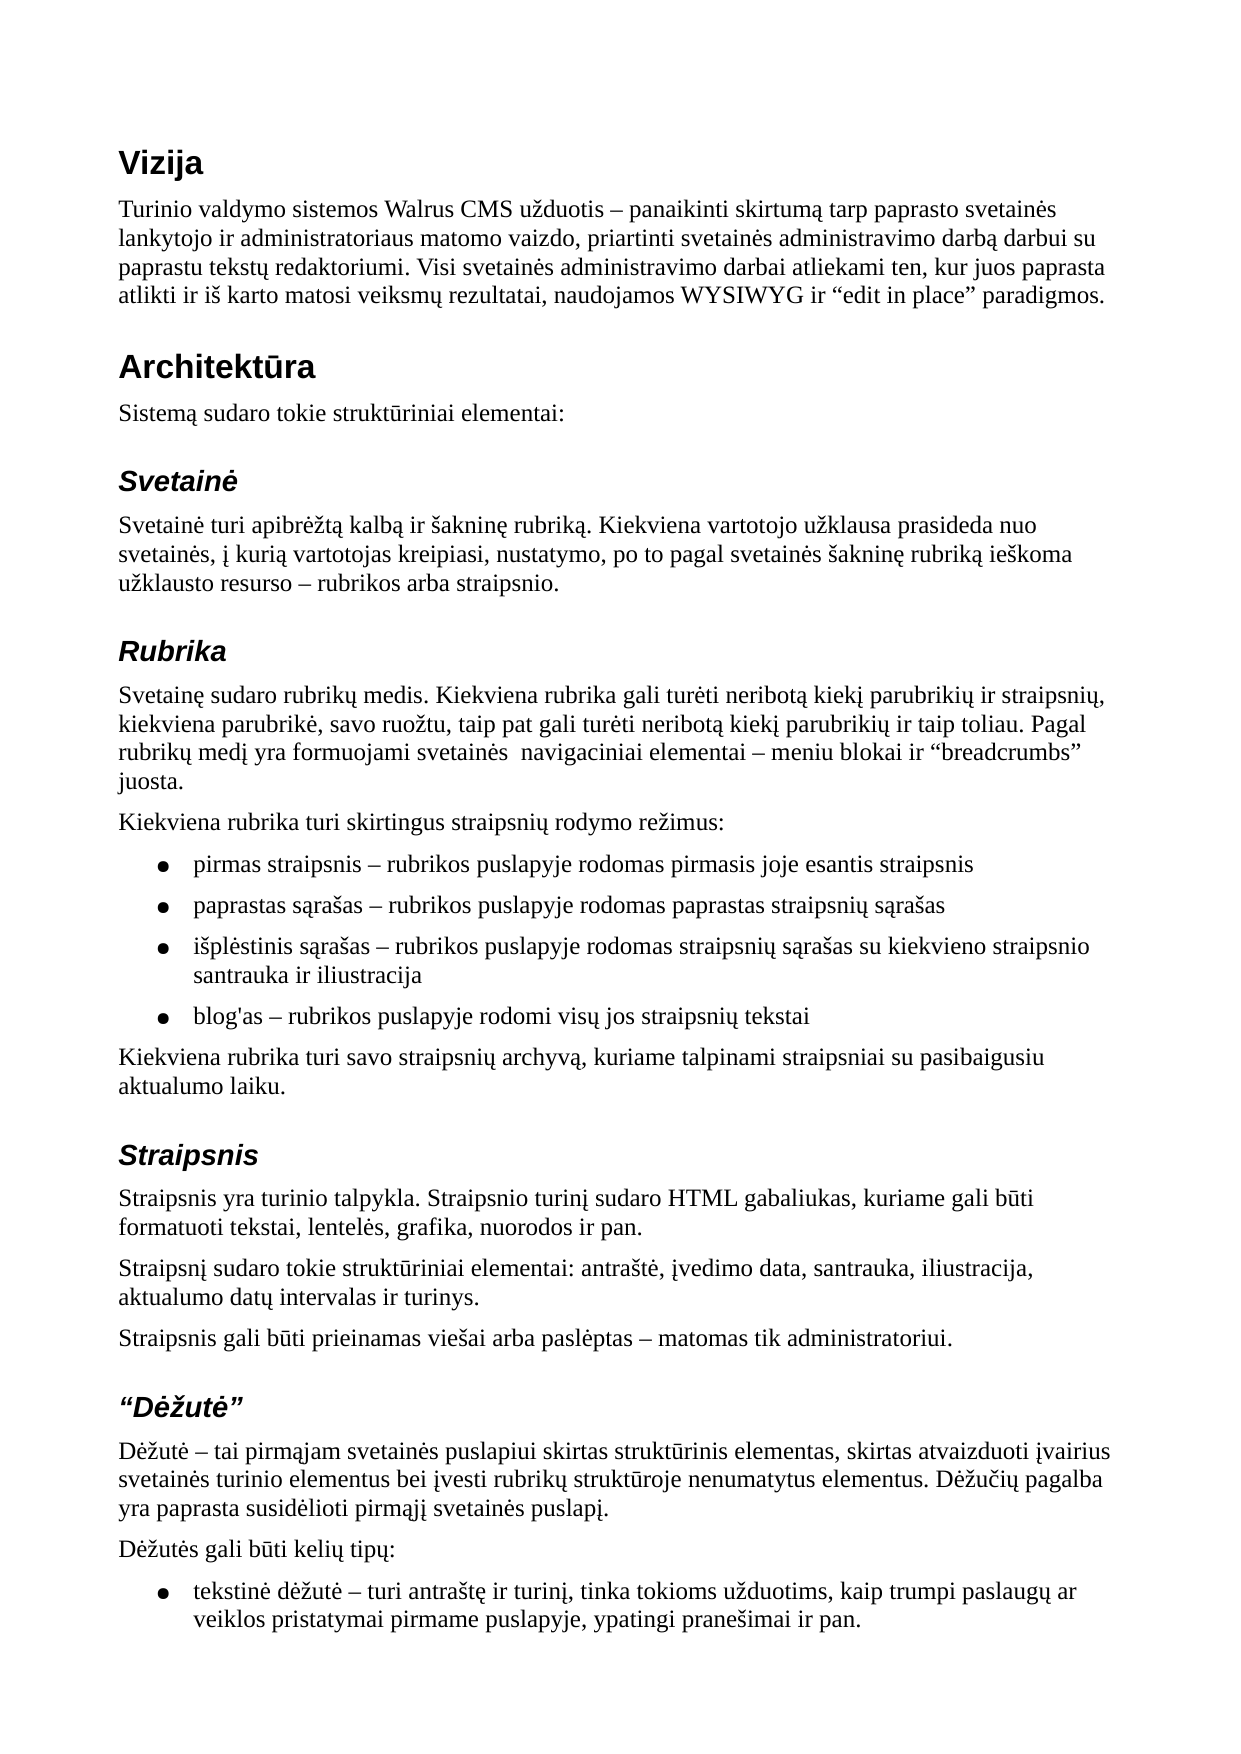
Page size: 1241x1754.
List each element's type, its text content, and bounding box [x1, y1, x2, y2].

text Straipsnis gali būti prieinamas viešai arba paslėptas – matomas tik administratoriui. [118, 1323, 1122, 1352]
text Straipsnį sudaro tokie struktūriniai elementai: antraštė, įvedimo data, santrauka, iliustracija, aktualumo datų intervalas ir turinys. [118, 1253, 1122, 1311]
text Straipsnis yra turinio talpykla. Straipsnio turinį sudaro HTML gabaliukas, kuriame gali būti formatuoti tekstai, lentelės, grafika, nuorodos ir pan. [118, 1183, 1122, 1241]
text Kiekviena rubrika turi savo straipsnių archyvą, kuriame talpinami straipsniai su pasibaigusiu aktualumo laiku. [118, 1042, 1122, 1100]
text Dėžutės gali būti kelių tipų: [118, 1534, 1122, 1563]
list tekstinė dėžutė – turi antraštę ir turinį, tinka tokioms užduotims, kaip trumpi paslaugų ar veiklos pristatymai pirmame puslapyje, ypatingi pranešimai ir pan. [156, 1576, 1122, 1633]
subtitle Svetainė [118, 464, 1122, 498]
text Turinio valdymo sistemos Walrus CMS užduotis – panaikinti skirtumą tarp paprasto svetainės lankytojo ir administratoriaus matomo vaizdo, priartinti svetainės administravimo darbą darbui su paprastu tekstų redaktoriumi. Visi svetainės administravimo darbai atliekami ten, kur juos paprasta atlikti ir iš karto matosi veiksmų rezultatai, naudojamos WYSIWYG ir “edit in place” paradigmos. [118, 194, 1122, 309]
list blog'as – rubrikos puslapyje rodomi visų jos straipsnių tekstai [156, 1001, 1122, 1030]
text Sistemą sudaro tokie struktūriniai elementai: [118, 398, 1122, 427]
subtitle Straipsnis [118, 1137, 1122, 1171]
subtitle “Dėžutė” [118, 1390, 1122, 1423]
subtitle Vizija [118, 143, 1122, 182]
list išplėstinis sąrašas – rubrikos puslapyje rodomas straipsnių sąrašas su kiekvieno straipsnio santrauka ir iliustracija [156, 931, 1122, 989]
text Svetainę sudaro rubrikų medis. Kiekviena rubrika gali turėti neribotą kiekį parubrikių ir straipsnių, kiekviena parubrikė, savo ruožtu, taip pat gali turėti neribotą kiekį parubrikių ir taip toliau. Pagal rubrikų medį yra formuojami svetainės navigaciniai elementai – meniu blokai ir “breadcrumbs” juosta. [118, 680, 1122, 795]
list pirmas straipsnis – rubrikos puslapyje rodomas pirmasis joje esantis straipsnis [156, 849, 1122, 877]
text Kiekviena rubrika turi skirtingus straipsnių rodymo režimus: [118, 807, 1122, 836]
subtitle Rubrika [118, 634, 1122, 667]
text Svetainė turi apibrėžtą kalbą ir šakninę rubriką. Kiekviena vartotojo užklausa prasideda nuo svetainės, į kurią vartotojas kreipiasi, nustatymo, po to pagal svetainės šakninę rubriką ieškoma užklausto resurso – rubrikos arba straipsnio. [118, 510, 1122, 596]
text Dėžutė – tai pirmąjam svetainės puslapiui skirtas struktūrinis elementas, skirtas atvaizduoti įvairius svetainės turinio elementus bei įvesti rubrikų struktūroje nenumatytus elementus. Dėžučių pagalba yra paprasta susidėlioti pirmąjį svetainės puslapį. [118, 1436, 1122, 1522]
list paprastas sąrašas – rubrikos puslapyje rodomas paprastas straipsnių sąrašas [156, 890, 1122, 919]
subtitle Architektūra [118, 347, 1122, 385]
